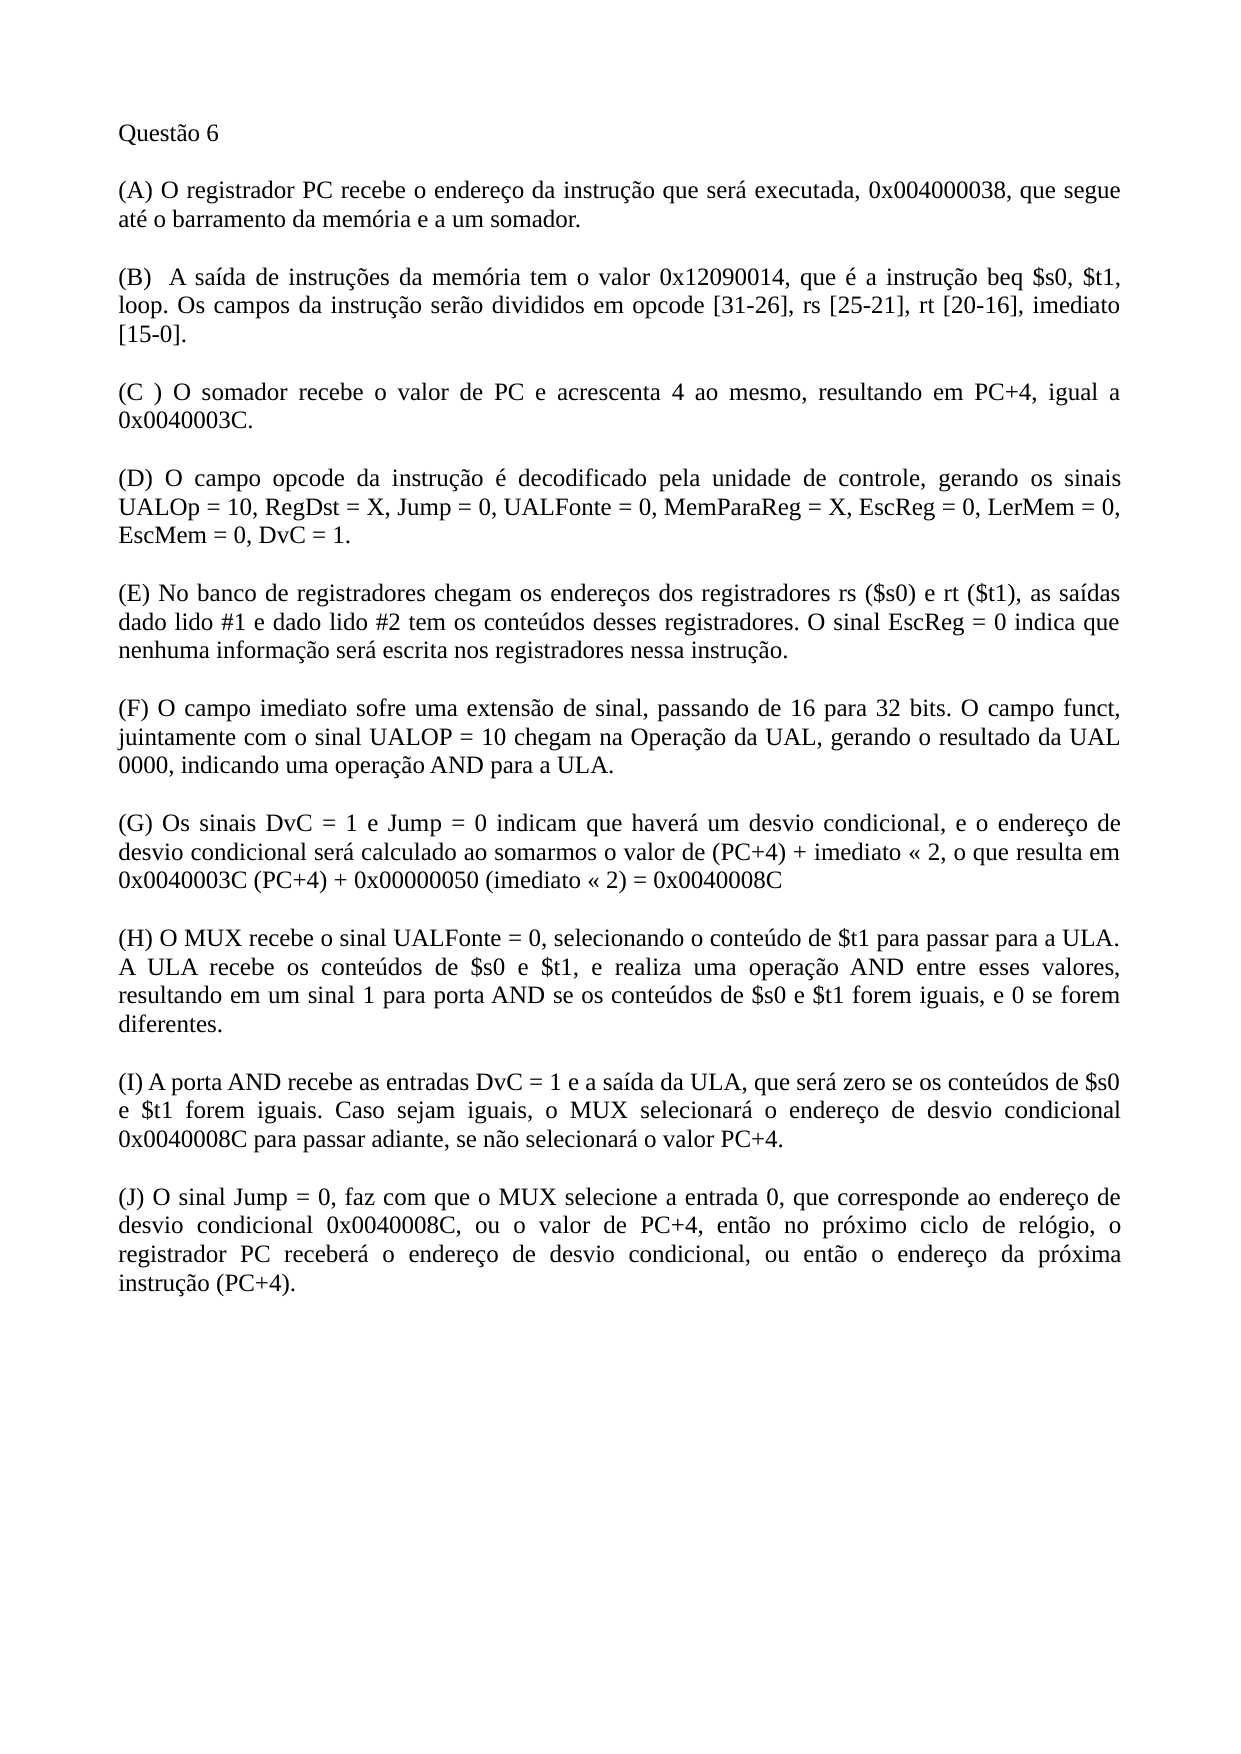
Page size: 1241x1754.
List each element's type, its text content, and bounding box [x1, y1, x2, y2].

text (J) O sinal Jump = 0, faz com que o MUX selecione a entrada 0, que corresponde ao endereço de desvio condicional 0x0040008C, ou o valor de PC+4, então no próximo ciclo de relógio, o registrador PC receberá o endereço de desvio condicional, ou então o endereço da próxima instrução (PC+4). [118, 1182, 1122, 1297]
text (H) O MUX recebe o sinal UALFonte = 0, selecionando o conteúdo de $t1 para passar para a ULA. A ULA recebe os conteúdos de $s0 e $t1, e realiza uma operação AND entre esses valores, resultando em um sinal 1 para porta AND se os conteúdos de $s0 e $t1 forem iguais, e 0 se forem diferentes. [118, 923, 1122, 1038]
text (F) O campo imediato sofre uma extensão de sinal, passando de 16 para 32 bits. O campo funct, juintamente com o sinal UALOP = 10 chegam na Operação da UAL, gerando o resultado da UAL 0000, indicando uma operação AND para a ULA. [118, 693, 1122, 779]
text (D) O campo opcode da instrução é decodificado pela unidade de controle, gerando os sinais UALOp = 10, RegDst = X, Jump = 0, UALFonte = 0, MemParaReg = X, EscReg = 0, LerMem = 0, EscMem = 0, DvC = 1. [118, 463, 1122, 549]
text (A) O registrador PC recebe o endereço da instrução que será executada, 0x004000038, que segue até o barramento da memória e a um somador. [118, 176, 1122, 233]
text (I) A porta AND recebe as entradas DvC = 1 e a saída da ULA, que será zero se os conteúdos de $s0 e $t1 forem iguais. Caso sejam iguais, o MUX selecionará o endereço de desvio condicional 0x0040008C para passar adiante, se não selecionará o valor PC+4. [118, 1067, 1122, 1153]
text Questão 6 [118, 118, 1122, 147]
text (E) No banco de registradores chegam os endereços dos registradores rs ($s0) e rt ($t1), as saídas dado lido #1 e dado lido #2 tem os conteúdos desses registradores. O sinal EscReg = 0 indica que nenhuma informação será escrita nos registradores nessa instrução. [118, 578, 1122, 664]
text (B) A saída de instruções da memória tem o valor 0x12090014, que é a instrução beq $s0, $t1, loop. Os campos da instrução serão divididos em opcode [31-26], rs [25-21], rt [20-16], imediato [15-0]. [118, 262, 1122, 348]
text (G) Os sinais DvC = 1 e Jump = 0 indicam que haverá um desvio condicional, e o endereço de desvio condicional será calculado ao somarmos o valor de (PC+4) + imediato « 2, o que resulta em 0x0040003C (PC+4) + 0x00000050 (imediato « 2) = 0x0040008C [118, 808, 1122, 894]
text (C ) O somador recebe o valor de PC e acrescenta 4 ao mesmo, resultando em PC+4, igual a 0x0040003C. [118, 377, 1122, 434]
